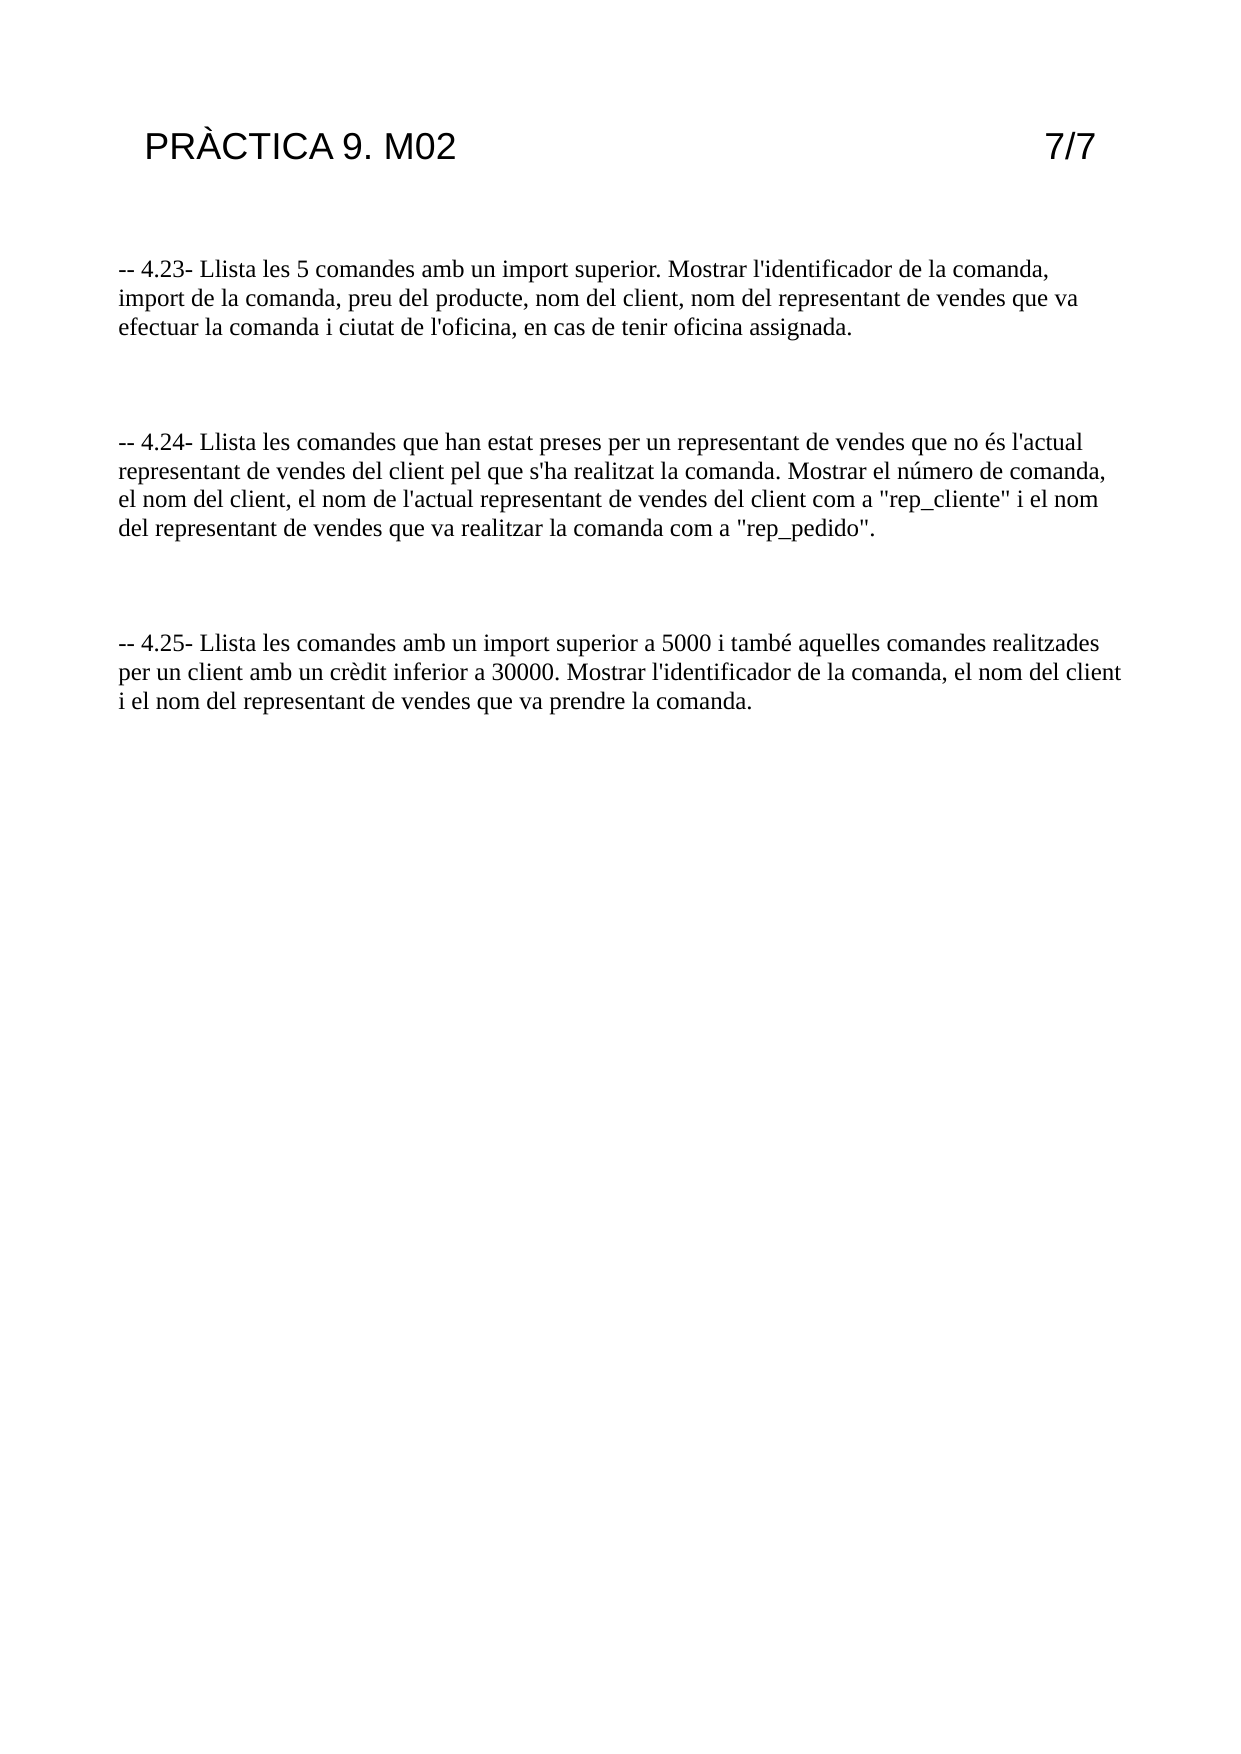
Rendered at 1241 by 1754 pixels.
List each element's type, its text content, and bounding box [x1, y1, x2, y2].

text -- 4.25- Llista les comandes amb un import superior a 5000 i també aquelles comandes realitzades per un client amb un crèdit inferior a 30000. Mostrar l'identificador de la comanda, el nom del client i el nom del representant de vendes que va prendre la comanda. [118, 628, 1122, 714]
text -- 4.24- Llista les comandes que han estat preses per un representant de vendes que no és l'actual representant de vendes del client pel que s'ha realitzat la comanda. Mostrar el número de comanda, el nom del client, el nom de l'actual representant de vendes del client com a "rep_cliente" i el nom del representant de vendes que va realitzar la comanda com a "rep_pedido". [118, 427, 1122, 542]
text -- 4.23- Llista les 5 comandes amb un import superior. Mostrar l'identificador de la comanda, import de la comanda, preu del producte, nom del client, nom del representant de vendes que va efectuar la comanda i ciutat de l'oficina, en cas de tenir oficina assignada. [118, 254, 1122, 341]
